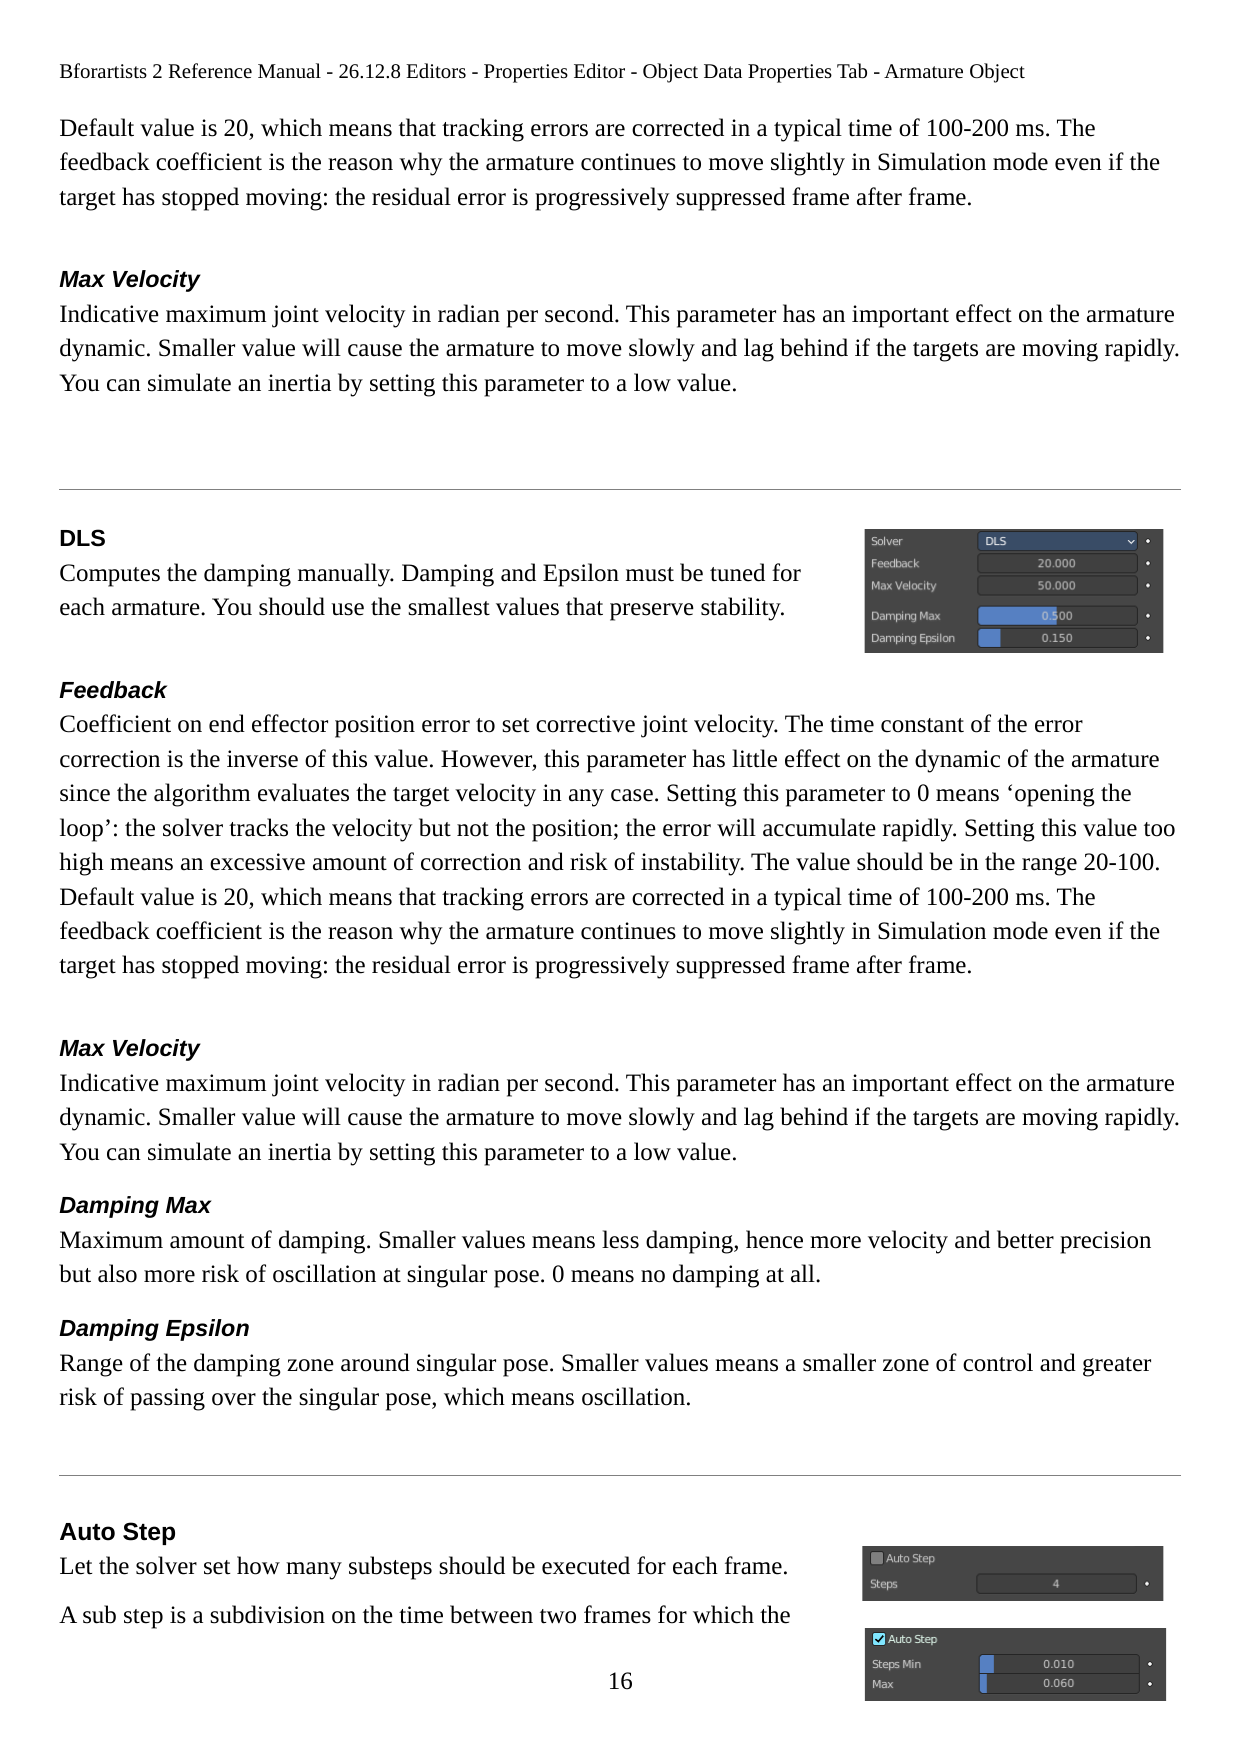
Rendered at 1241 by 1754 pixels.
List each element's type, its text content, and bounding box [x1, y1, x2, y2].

text A sub step is a subdivision on the time between two frames for which the [59, 1601, 1181, 1629]
text Maximum amount of damping. Smaller values means less damping, hence more velocity and better precision but also more risk of oscillation at singular pose. 0 means no damping at all. [59, 1225, 1181, 1288]
text Indicative maximum joint velocity in radian per second. This parameter has an important effect on the armature dynamic. Smaller value will cause the armature to move slowly and lag behind if the targets are moving rapidly. You can simulate an inertia by setting this parameter to a low value. [59, 299, 1181, 396]
subtitle Max Velocity [59, 1034, 1181, 1061]
text Coefficient on end effector position error to set corrective joint velocity. The time constant of the error correction is the inverse of this value. However, this parameter has little effect on the dynamic of the armature since the algorithm evaluates the target velocity in any case. Setting this parameter to 0 means ‘opening the loop’: the solver tracks the velocity but not the position; the error will accumulate rapidly. Setting this value too high means an excessive amount of correction and risk of instability. The value should be in the range 20-100. Default value is 20, which means that tracking errors are corrected in a typical time of 100-200 ms. The feedback coefficient is the reason why the armature continues to move slightly in Simulation mode even if the target has stopped moving: the residual error is progressively suppressed frame after frame. [59, 709, 1181, 979]
picture [862, 1546, 1164, 1601]
text Indicative maximum joint velocity in radian per second. This parameter has an important effect on the armature dynamic. Smaller value will cause the armature to move slowly and lag behind if the targets are moving rapidly. You can simulate an inertia by setting this parameter to a low value. [59, 1068, 1181, 1165]
subtitle Auto Step [59, 1517, 1181, 1545]
subtitle DLS [59, 524, 1181, 551]
text Range of the damping zone around singular pose. Smaller values means a smaller zone of control and greater risk of passing over the singular pose, which means oscillation. [59, 1348, 1181, 1411]
text Let the solver set how many substeps should be executed for each frame. [59, 1551, 862, 1580]
subtitle Damping Max [59, 1192, 1181, 1219]
picture [864, 529, 1164, 653]
subtitle Max Velocity [59, 266, 1181, 292]
subtitle Damping Epsilon [59, 1315, 1181, 1341]
text Default value is 20, which means that tracking errors are corrected in a typical time of 100-200 ms. The feedback coefficient is the reason why the armature continues to move slightly in Simulation mode even if the target has stopped moving: the residual error is progressively suppressed frame after frame. [59, 113, 1181, 210]
text Computes the damping manually. Damping and Epsilon must be tuned for each armature. You should use the smallest values that preserve stability. [59, 558, 864, 621]
subtitle Feedback [59, 676, 1181, 703]
picture [864, 1628, 1167, 1701]
